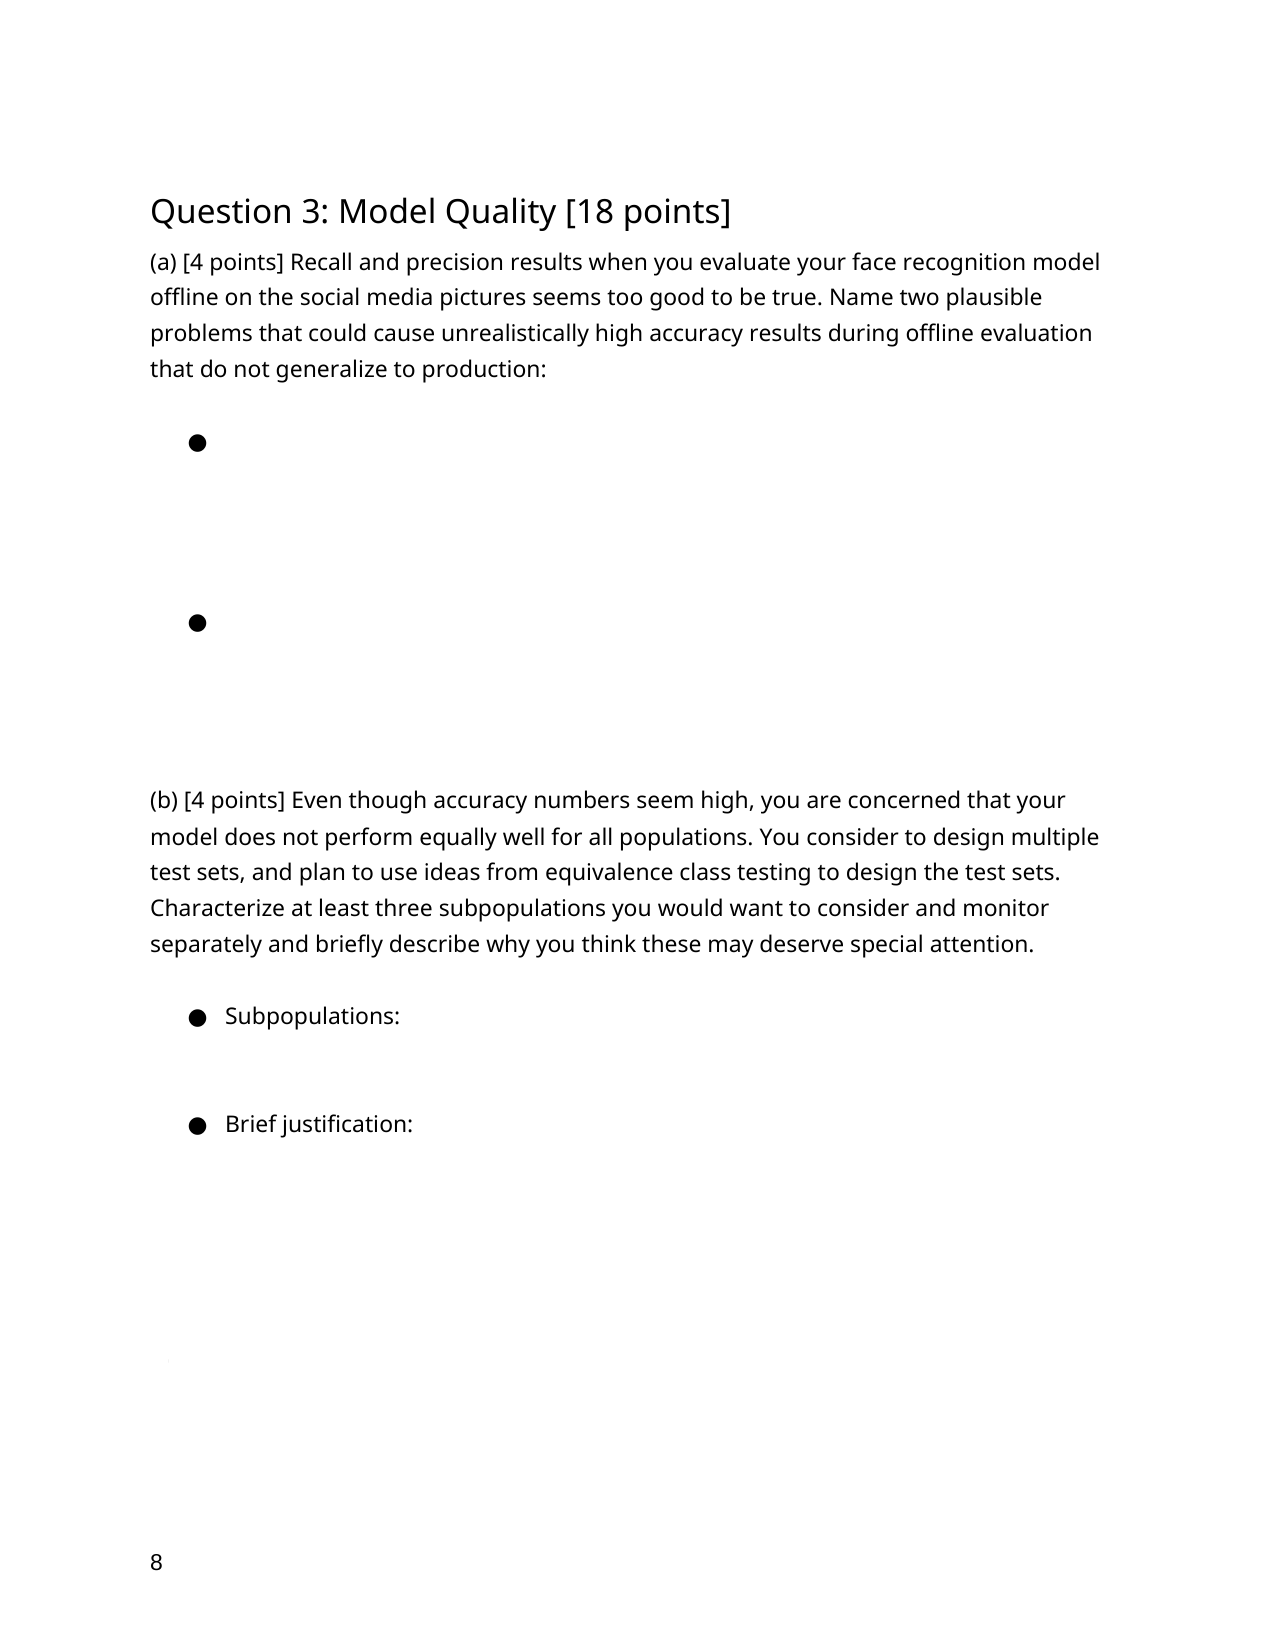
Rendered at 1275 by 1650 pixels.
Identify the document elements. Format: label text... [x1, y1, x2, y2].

text (a) [4 points] Recall and precision results when you evaluate your face recognition model offline on the social media pictures seems too good to be true. Name two plausible problems that could cause unrealistically high accuracy results during offline evaluation that do not generalize to production: [150, 245, 1125, 384]
list Brief justification: [187, 1108, 1125, 1139]
text (b) [4 points] Even though accuracy numbers seem high, you are concerned that your model does not perform equally well for all populations. You consider to design multiple test sets, and plan to use ideas from equivalence class testing to design the test sets. Characterize at least three subpopulations you would want to consider and monitor separately and briefly describe why you think these may deserve special attention. [150, 784, 1125, 959]
subtitle Question 3: Model Quality [18 points] [150, 187, 1125, 233]
list Subpopulations: [187, 1000, 1125, 1031]
